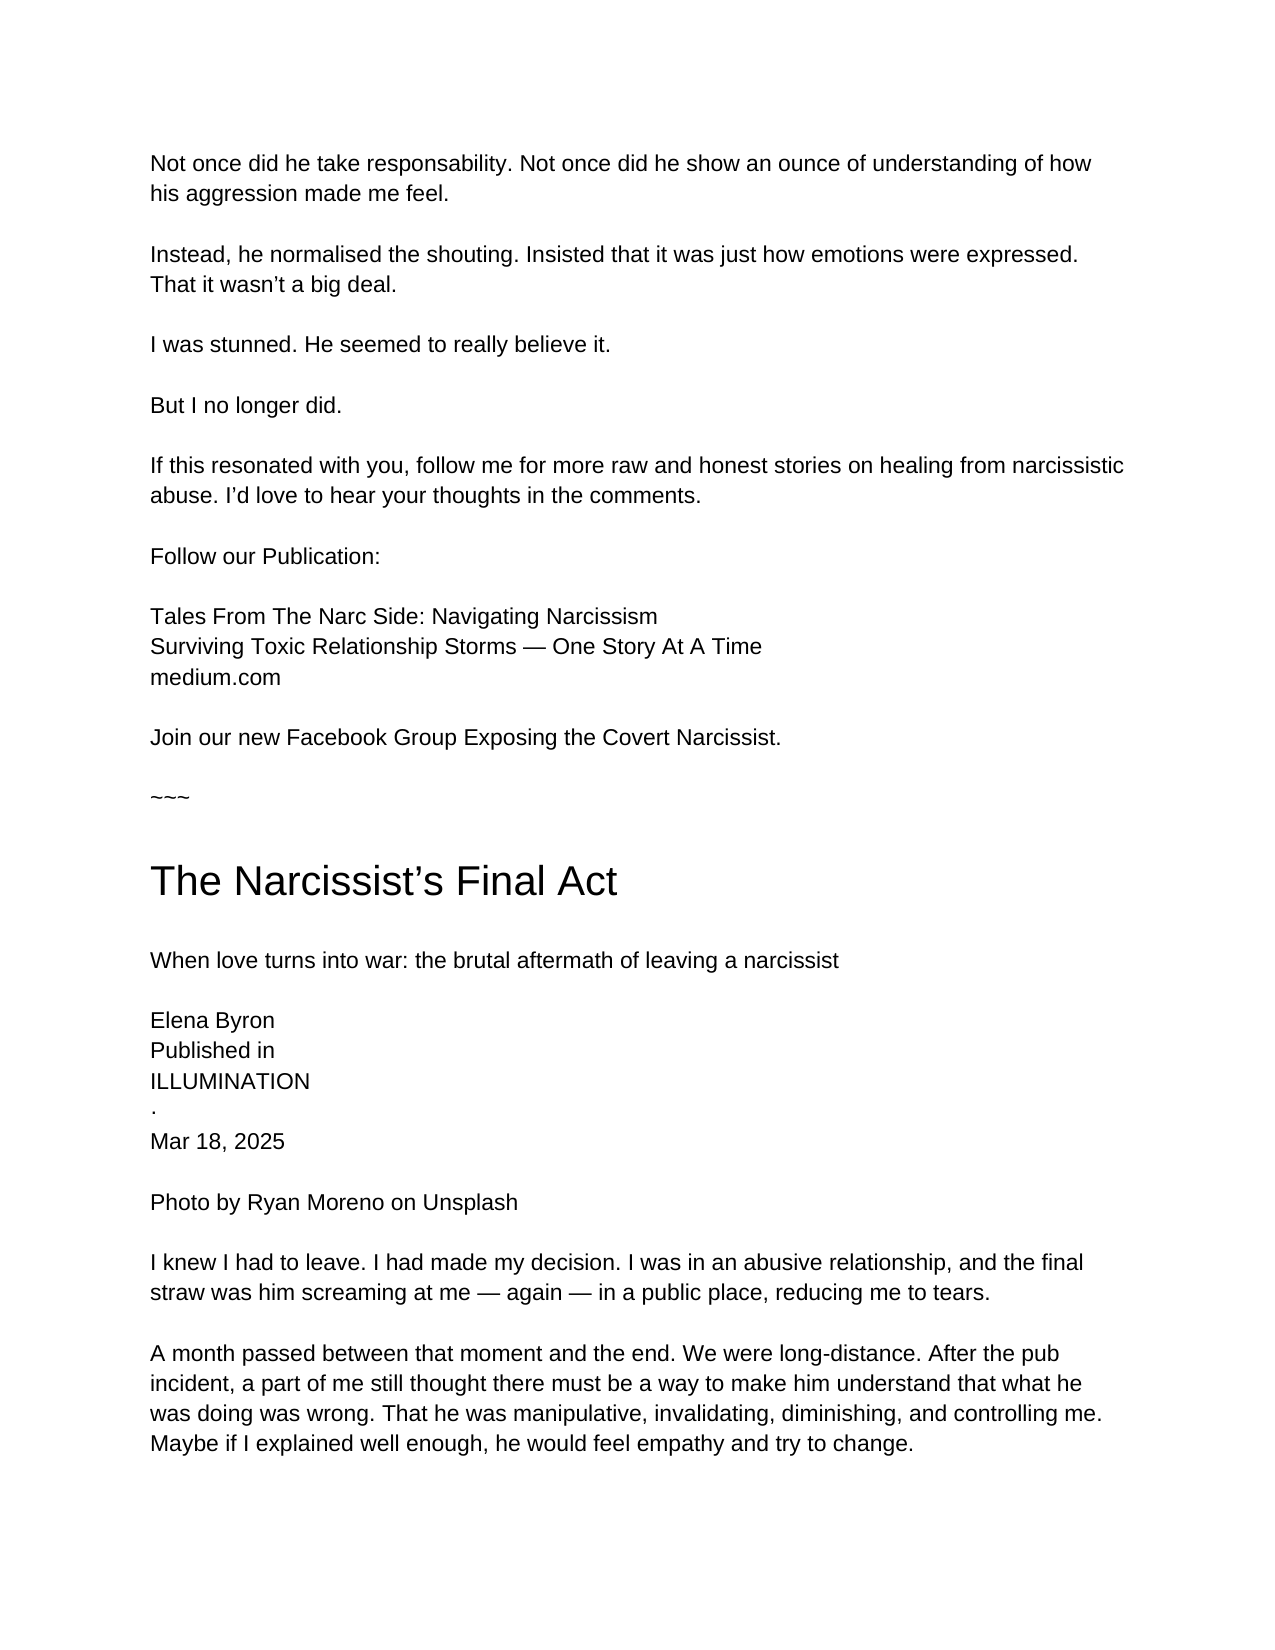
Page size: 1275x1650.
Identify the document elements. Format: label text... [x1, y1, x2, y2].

text When love turns into war: the brutal aftermath of leaving a narcissist [150, 917, 1125, 973]
text But I no longer did. [150, 392, 1125, 418]
text Mar 18, 2025 [150, 1128, 1125, 1154]
text Published in [150, 1037, 1125, 1064]
text A month passed between that moment and the end. We were long-distance. After the pub incident, a part of me still thought there must be a way to make him understand that what he was doing was wrong. That he was manipulative, invalidating, diminishing, and controlling me. Maybe if I explained well enough, he would feel empathy and try to change. [150, 1339, 1125, 1457]
text If this resonated with you, follow me for more raw and honest stories on healing from narcissistic abuse. I’d love to hear your thoughts in the comments. [150, 452, 1125, 509]
text Elena Byron [150, 1007, 1125, 1034]
text Join our new Facebook Group Exposing the Covert Narcissist. ~~~ [150, 724, 1125, 811]
text medium.com [150, 663, 1125, 690]
subtitle The Narcissist’s Final Act [150, 856, 1125, 904]
text ILLUMINATION [150, 1068, 1125, 1094]
text Instead, he normalised the shouting. Insisted that it was just how emotions were expressed. That it wasn’t a big deal. [150, 241, 1125, 297]
text Not once did he take responsability. Not once did he show an ounce of understanding of how his aggression made me feel. [150, 150, 1125, 207]
text Follow our Publication: [150, 543, 1125, 569]
text I was stunned. He seemed to really believe it. [150, 331, 1125, 358]
text Photo by Ryan Moreno on Unsplash [150, 1188, 1125, 1215]
text · [150, 1098, 1125, 1124]
text I knew I had to leave. I had made my decision. I was in an abusive relationship, and the final straw was him screaming at me — again — in a public place, reducing me to tears. [150, 1249, 1125, 1306]
text Tales From The Narc Side: Navigating Narcissism [150, 603, 1125, 629]
text Surviving Toxic Relationship Storms — One Story At A Time [150, 633, 1125, 660]
